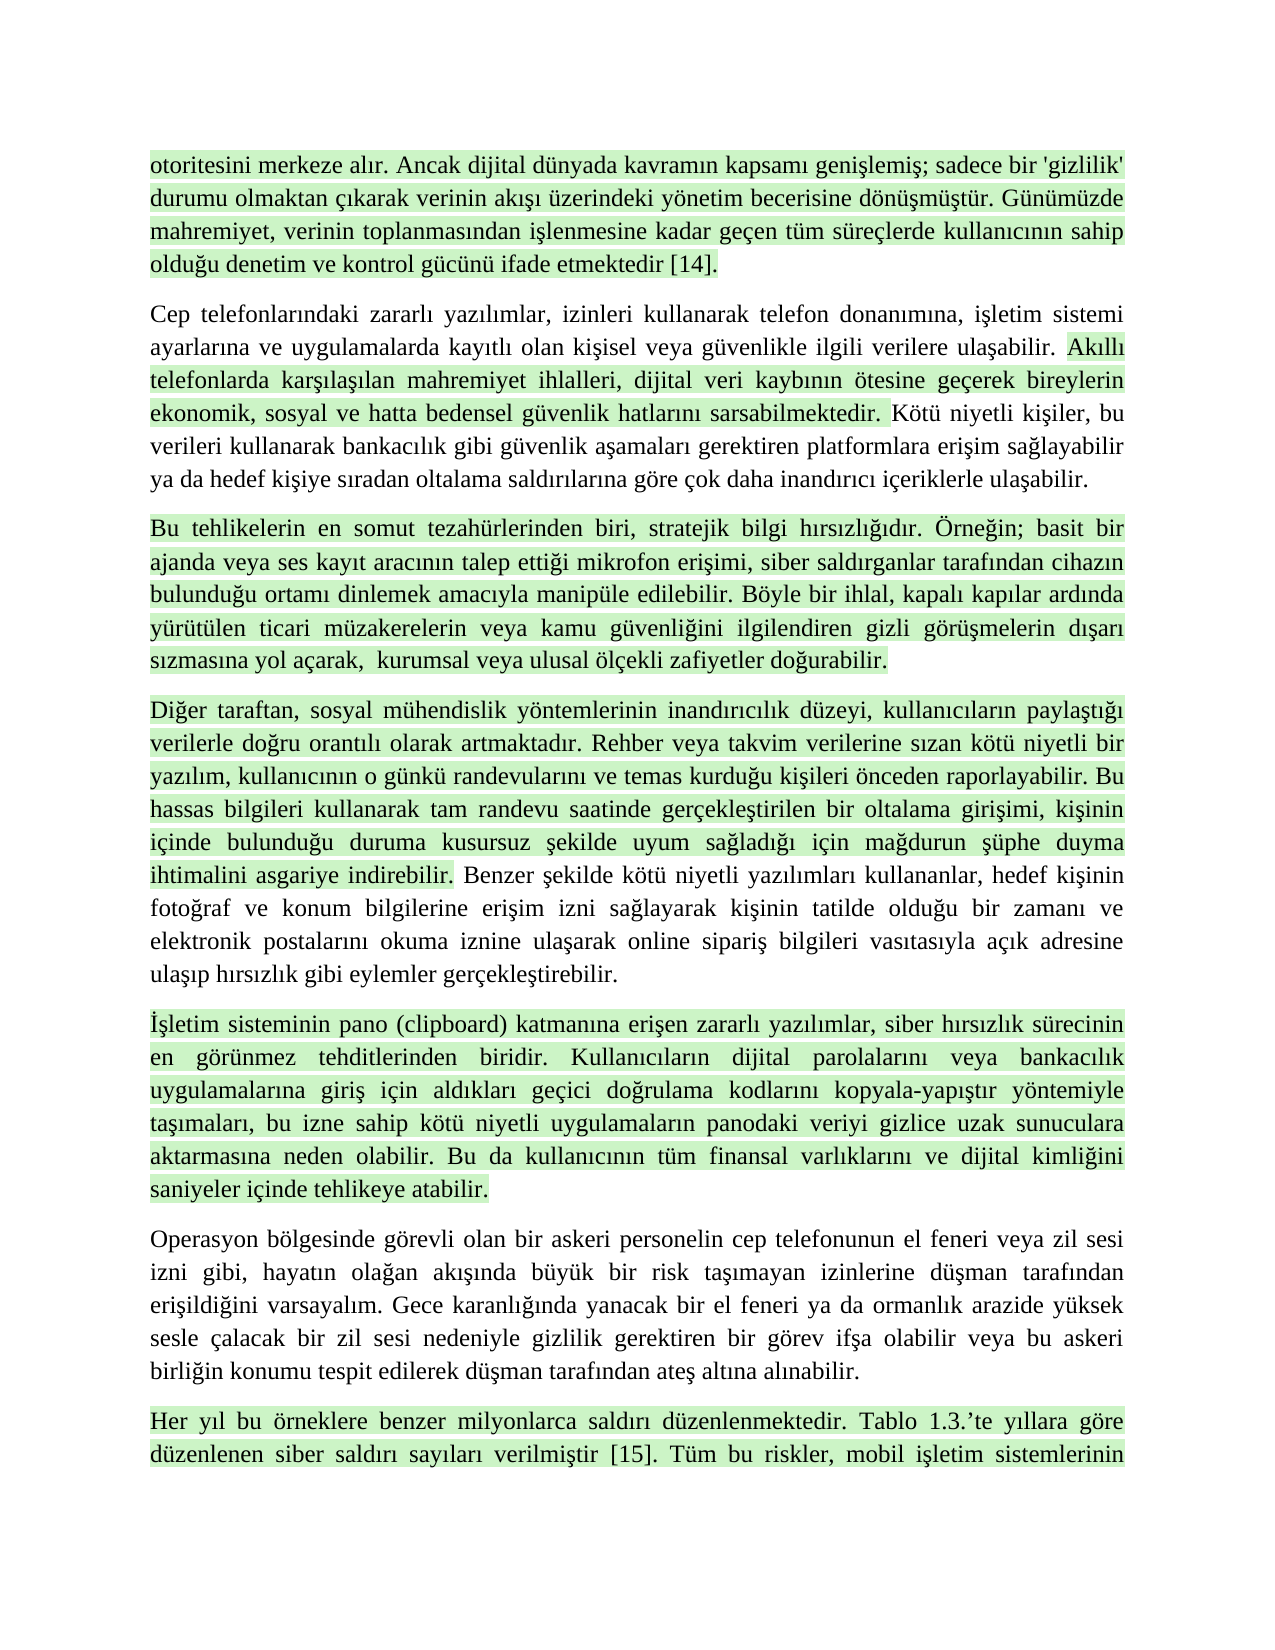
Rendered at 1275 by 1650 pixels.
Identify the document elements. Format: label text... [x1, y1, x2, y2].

text otoritesini merkeze alır. Ancak dijital dünyada kavramın kapsamı genişlemiş; sadece bir 'gizlilik' durumu olmaktan çıkarak verinin akışı üzerindeki yönetim becerisine dönüşmüştür. Günümüzde mahremiyet, verinin toplanmasından işlenmesine kadar geçen tüm süreçlerde kullanıcının sahip olduğu denetim ve kontrol gücünü ifade etmektedir [14]. [150, 150, 1125, 278]
text Bu tehlikelerin en somut tezahürlerinden biri, stratejik bilgi hırsızlığıdır. Örneğin; basit bir ajanda veya ses kayıt aracının talep ettiği mikrofon erişimi, siber saldırganlar tarafından cihazın bulunduğu ortamı dinlemek amacıyla manipüle edilebilir. Böyle bir ihlal, kapalı kapılar ardında yürütülen ticari müzakerelerin veya kamu güvenliğini ilgilendiren gizli görüşmelerin dışarı sızmasına yol açarak, kurumsal veya ulusal ölçekli zafiyetler doğurabilir. [150, 513, 1125, 674]
text Her yıl bu örneklere benzer milyonlarca saldırı düzenlenmektedir. Tablo 1.3.’te yıllara göre düzenlenen siber saldırı sayıları verilmiştir [15]. Tüm bu riskler, mobil işletim sistemlerinin [150, 1406, 1125, 1467]
text İşletim sisteminin pano (clipboard) katmanına erişen zararlı yazılımlar, siber hırsızlık sürecinin en görünmez tehditlerinden biridir. Kullanıcıların dijital parolalarını veya bankacılık uygulamalarına giriş için aldıkları geçici doğrulama kodlarını kopyala-yapıştır yöntemiyle taşımaları, bu izne sahip kötü niyetli uygulamaların panodaki veriyi gizlice uzak sunuculara aktarmasına neden olabilir. Bu da kullanıcının tüm finansal varlıklarını ve dijital kimliğini saniyeler içinde tehlikeye atabilir. [150, 1009, 1125, 1203]
text Operasyon bölgesinde görevli olan bir askeri personelin cep telefonunun el feneri veya zil sesi izni gibi, hayatın olağan akışında büyük bir risk taşımayan izinlerine düşman tarafından erişildiğini varsayalım. Gece karanlığında yanacak bir el feneri ya da ormanlık arazide yüksek sesle çalacak bir zil sesi nedeniyle gizlilik gerektiren bir görev ifşa olabilir veya bu askeri birliğin konumu tespit edilerek düşman tarafından ateş altına alınabilir. [150, 1224, 1125, 1385]
text Diğer taraftan, sosyal mühendislik yöntemlerinin inandırıcılık düzeyi, kullanıcıların paylaştığı verilerle doğru orantılı olarak artmaktadır. Rehber veya takvim verilerine sızan kötü niyetli bir yazılım, kullanıcının o günkü randevularını ve temas kurduğu kişileri önceden raporlayabilir. Bu hassas bilgileri kullanarak tam randevu saatinde gerçekleştirilen bir oltalama girişimi, kişinin içinde bulunduğu duruma kusursuz şekilde uyum sağladığı için mağdurun şüphe duyma ihtimalini asgariye indirebilir. Benzer şekilde kötü niyetli yazılımları kullananlar, hedef kişinin fotoğraf ve konum bilgilerine erişim izni sağlayarak kişinin tatilde olduğu bir zamanı ve elektronik postalarını okuma iznine ulaşarak online sipariş bilgileri vasıtasıyla açık adresine ulaşıp hırsızlık gibi eylemler gerçekleştirebilir. [150, 695, 1125, 988]
text Cep telefonlarındaki zararlı yazılımlar, izinleri kullanarak telefon donanımına, işletim sistemi ayarlarına ve uygulamalarda kayıtlı olan kişisel veya güvenlikle ilgili verilere ulaşabilir. Akıllı telefonlarda karşılaşılan mahremiyet ihlalleri, dijital veri kaybının ötesine geçerek bireylerin ekonomik, sosyal ve hatta bedensel güvenlik hatlarını sarsabilmektedir. Kötü niyetli kişiler, bu verileri kullanarak bankacılık gibi güvenlik aşamaları gerektiren platformlara erişim sağlayabilir ya da hedef kişiye sıradan oltalama saldırılarına göre çok daha inandırıcı içeriklerle ulaşabilir. [150, 299, 1125, 493]
